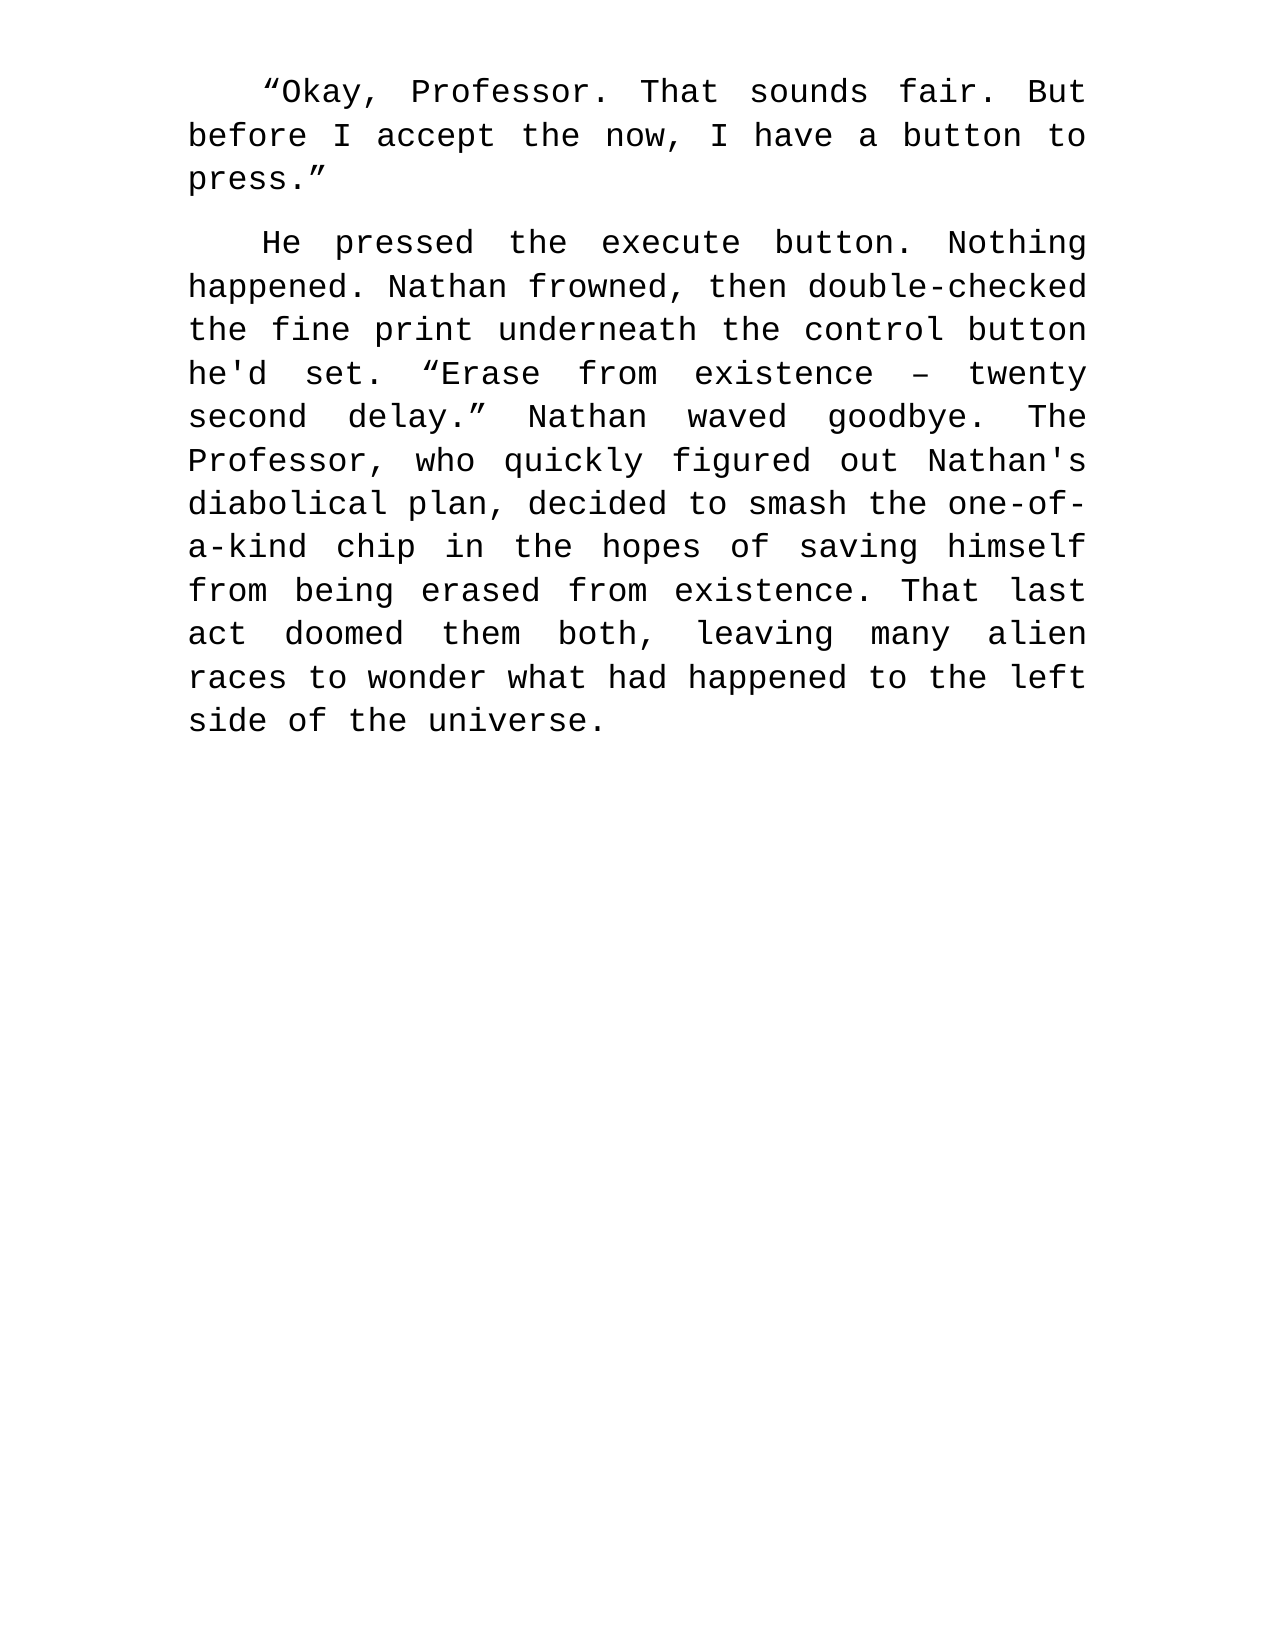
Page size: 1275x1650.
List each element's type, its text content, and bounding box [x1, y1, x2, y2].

text “Okay, Professor. That sounds fair. But before I accept the now, I have a button to press.” [187, 75, 1087, 200]
text He pressed the execute button. Nothing happened. Nathan frowned, then double-checked the fine print underneath the control button he'd set. “Erase from existence – twenty second delay.” Nathan waved goodbye. The Professor, who quickly figured out Nathan's diabolical plan, decided to smash the one-of-a-kind chip in the hopes of saving himself from being erased from existence. That last act doomed them both, leaving many alien races to wonder what had happened to the left side of the universe. [187, 226, 1087, 742]
